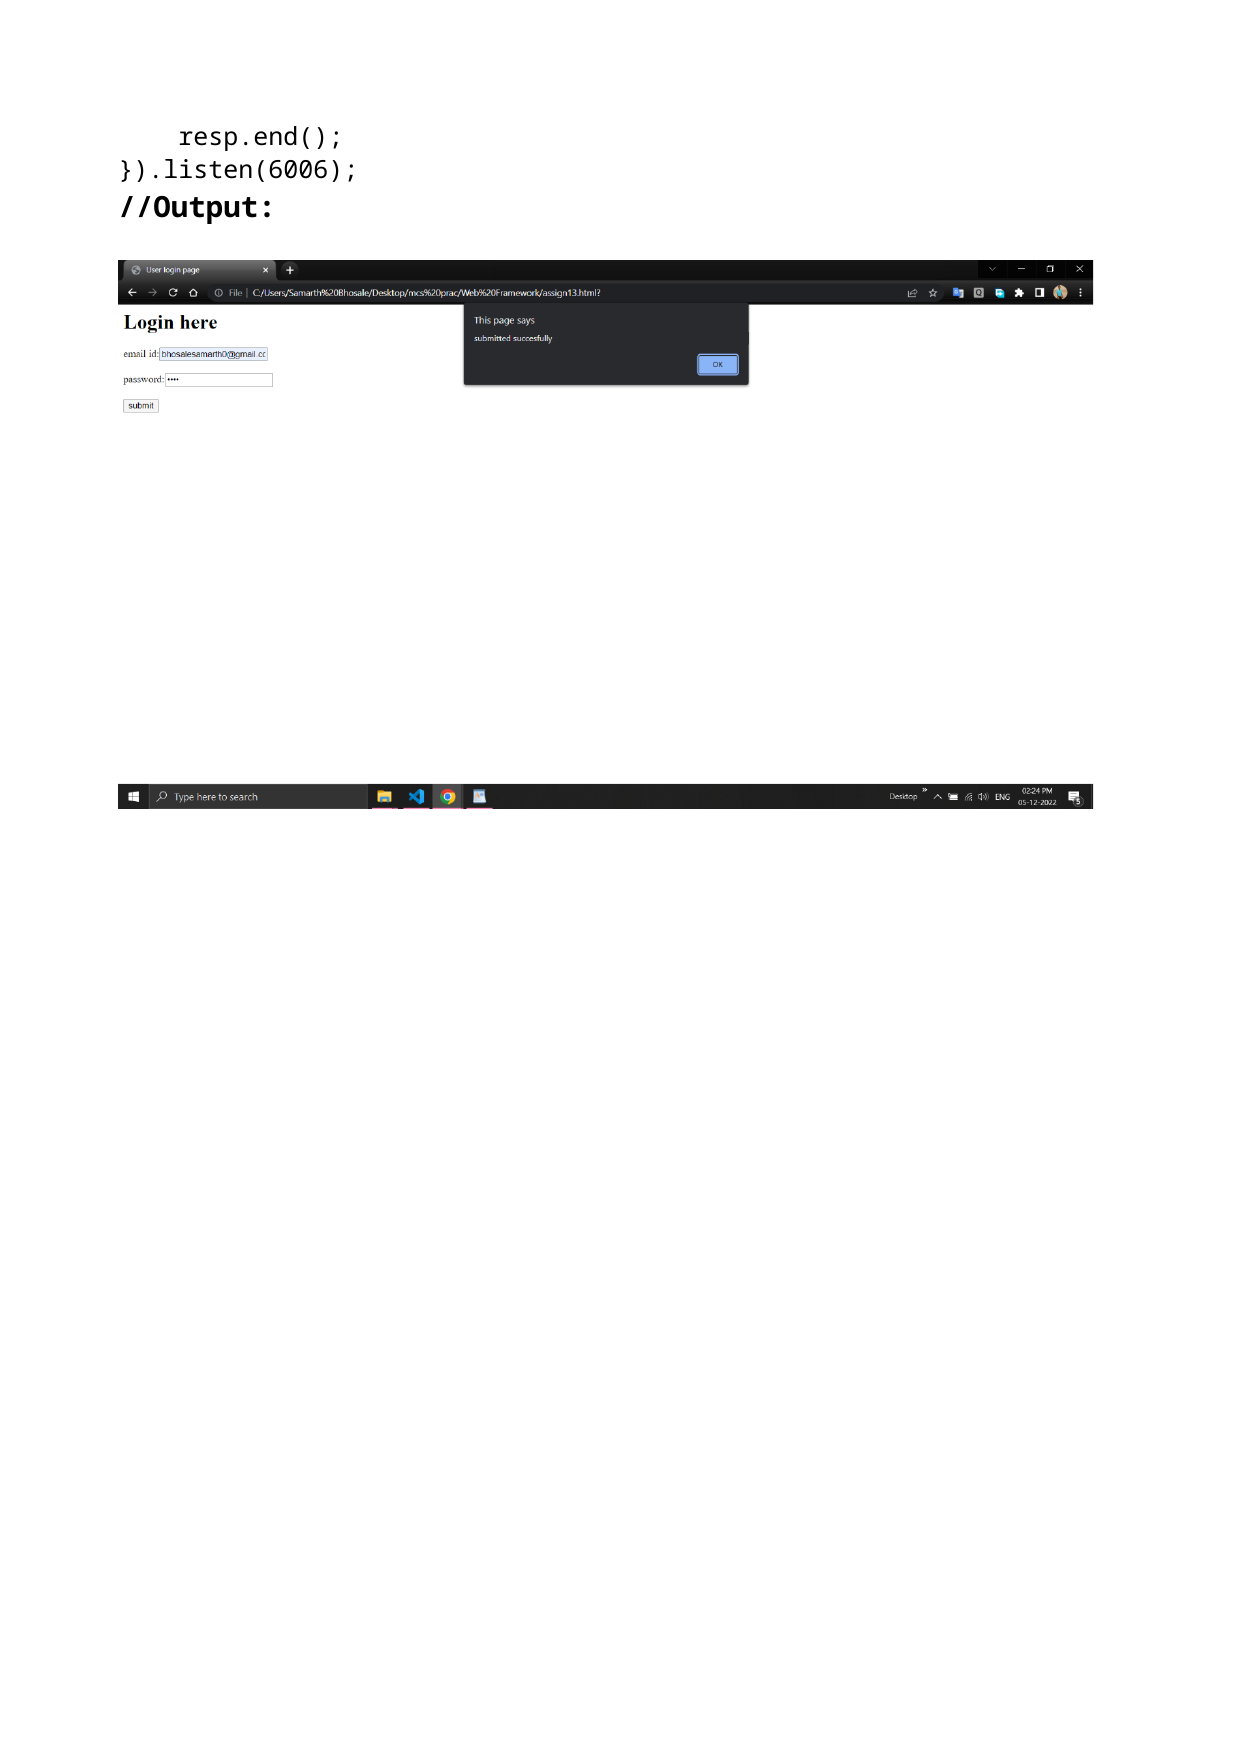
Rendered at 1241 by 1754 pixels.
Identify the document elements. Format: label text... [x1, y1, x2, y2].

picture [118, 260, 1094, 809]
text //Output: [118, 186, 1122, 226]
text }).listen(6006); [118, 152, 1122, 186]
text resp.end(); [118, 118, 1122, 152]
